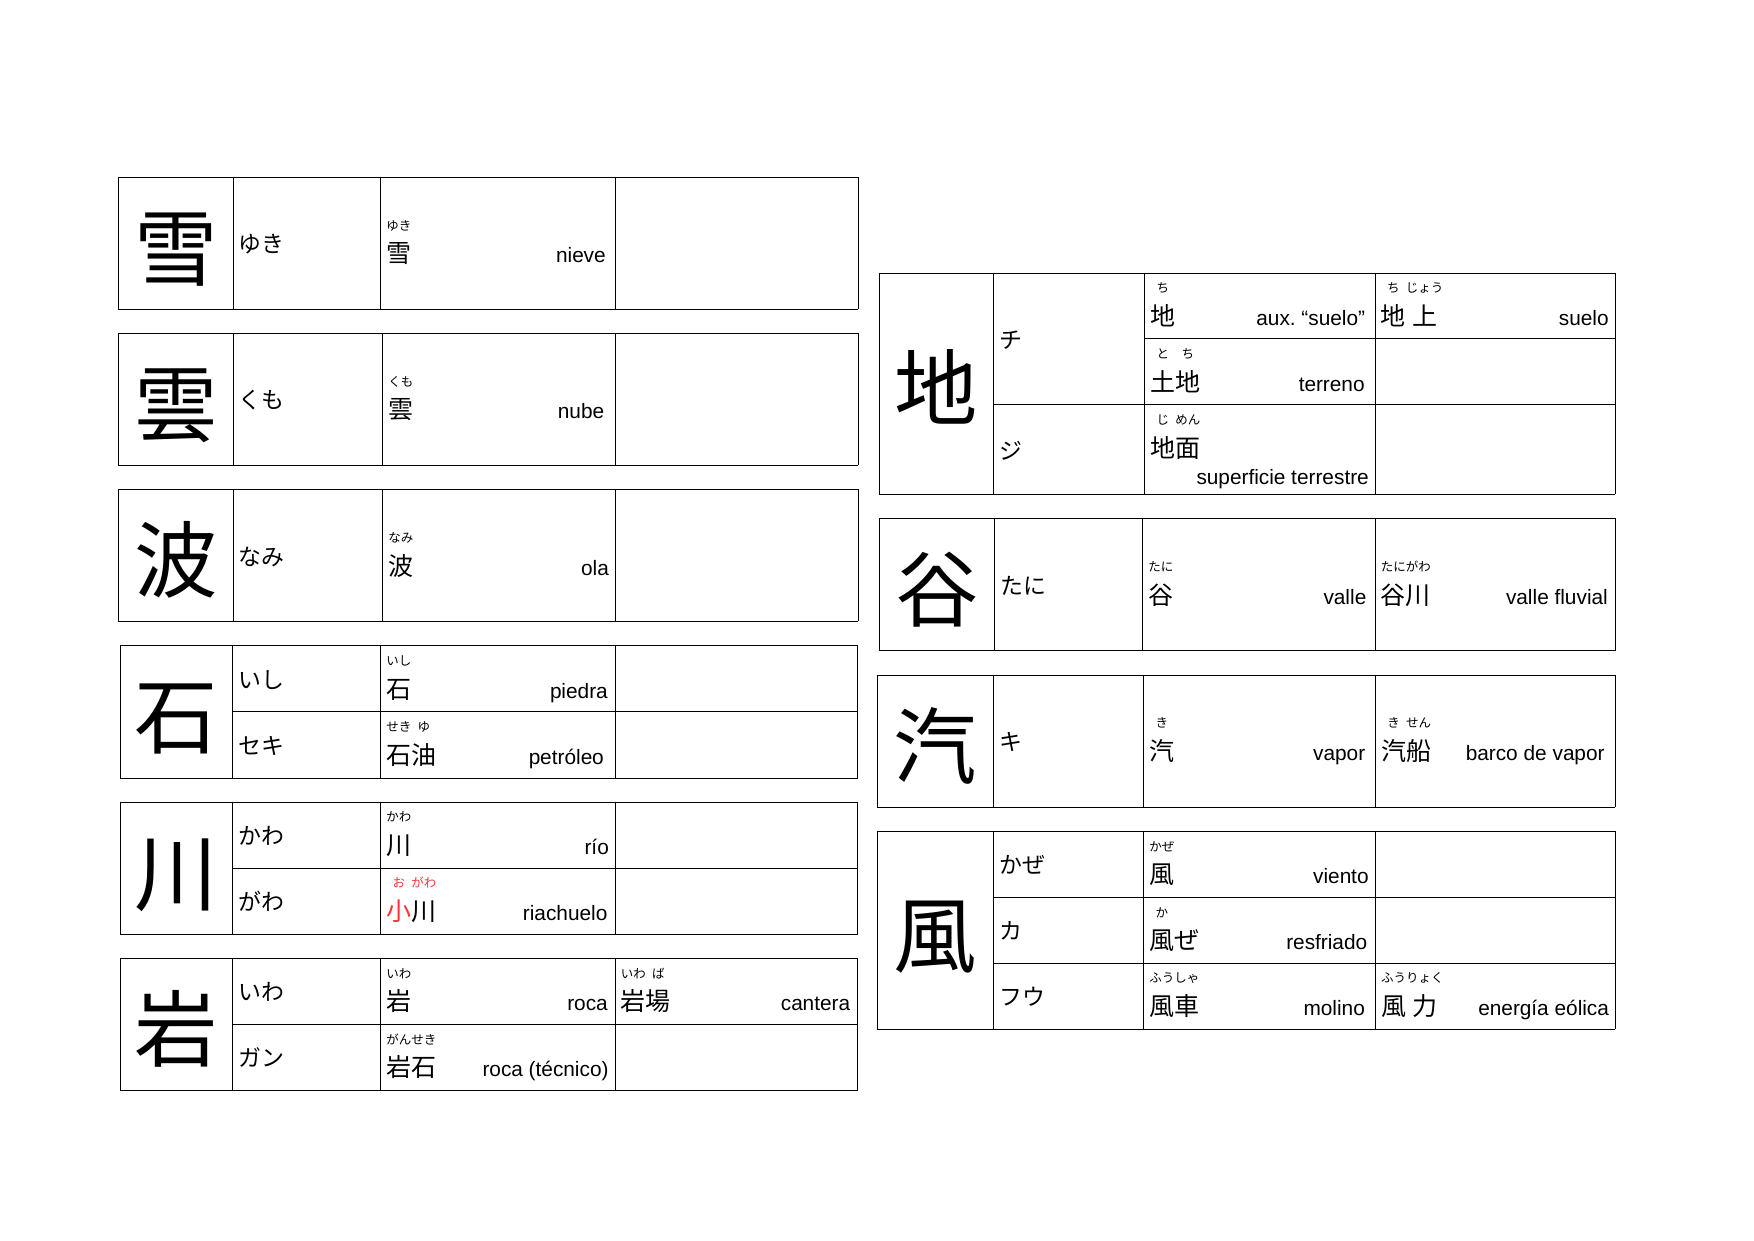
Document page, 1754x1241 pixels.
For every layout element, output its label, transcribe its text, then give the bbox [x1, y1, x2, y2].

table_cell 地じ面めん superficie terrestre [1145, 405, 1375, 494]
table_header 谷たに valle [1143, 519, 1375, 650]
table_header くも [234, 334, 382, 465]
table_cell ガン [233, 1025, 380, 1090]
table_header 風 [878, 832, 993, 1028]
table_cell 岩がん石せき roca (técnico) [381, 1025, 615, 1090]
table_header 雪 [119, 178, 233, 309]
table_header 風かぜ viento [1144, 832, 1375, 897]
table_header [616, 334, 858, 465]
table_header チ [994, 274, 1144, 404]
table_cell [616, 1025, 857, 1090]
table_header キ [994, 676, 1143, 807]
table_cell セキ [233, 712, 380, 777]
table_header 岩いわ roca [381, 959, 615, 1024]
table_header 岩いわ場ば cantera [616, 959, 857, 1024]
table_cell 風ふう車しゃ molino [1144, 964, 1375, 1028]
table_header 川 [121, 803, 232, 934]
table_header ゆき [234, 178, 380, 309]
table_cell [1376, 898, 1615, 963]
table_header 地ち上じょう suelo [1376, 274, 1615, 338]
table_cell [1376, 339, 1615, 404]
table_header [616, 803, 857, 867]
table_cell 風ふう力りょく energía eólica [1376, 964, 1615, 1028]
table_cell 石せき油ゆ petróleo [381, 712, 615, 777]
table_header 谷たに川がわ valle fluvial [1376, 519, 1615, 650]
table_cell 小お川がわ riachuelo [381, 869, 615, 934]
table_header 波なみ ola [383, 490, 615, 621]
table_header 石 [121, 646, 232, 777]
table_header たに [995, 519, 1142, 650]
table_header 雪ゆき nieve [381, 178, 615, 309]
table_cell フウ [994, 964, 1143, 1028]
table_cell [1376, 405, 1615, 494]
table_cell ジ [994, 405, 1144, 494]
table_cell 土と地ち terreno [1145, 339, 1375, 404]
table_cell 風かぜ resfriado [1144, 898, 1375, 963]
table_header [616, 490, 858, 621]
table_header 地 [880, 274, 993, 494]
table_header 雲 [119, 334, 233, 465]
table_header 谷 [880, 519, 994, 650]
table_header 川かわ río [381, 803, 615, 867]
table_header いし [233, 646, 380, 711]
table_header 雲くも nube [383, 334, 615, 465]
table_header 汽き vapor [1144, 676, 1375, 807]
table_header いわ [233, 959, 380, 1024]
table_header [1376, 832, 1615, 897]
table_header [616, 178, 858, 309]
table_header かわ [233, 803, 380, 867]
table_cell がわ [233, 869, 380, 934]
table_header [616, 646, 857, 711]
table_cell [616, 712, 857, 777]
table_header かぜ [994, 832, 1143, 897]
table_header なみ [234, 490, 382, 621]
table_header 汽き船せん barco de vapor [1376, 676, 1615, 807]
table_header 汽 [878, 676, 993, 807]
table_header 石いし piedra [381, 646, 615, 711]
table_header 波 [119, 490, 233, 621]
table_cell [616, 869, 857, 934]
table_header 地ち aux. “suelo” [1145, 274, 1375, 338]
table_cell カ [994, 898, 1143, 963]
table_header 岩 [121, 959, 232, 1090]
